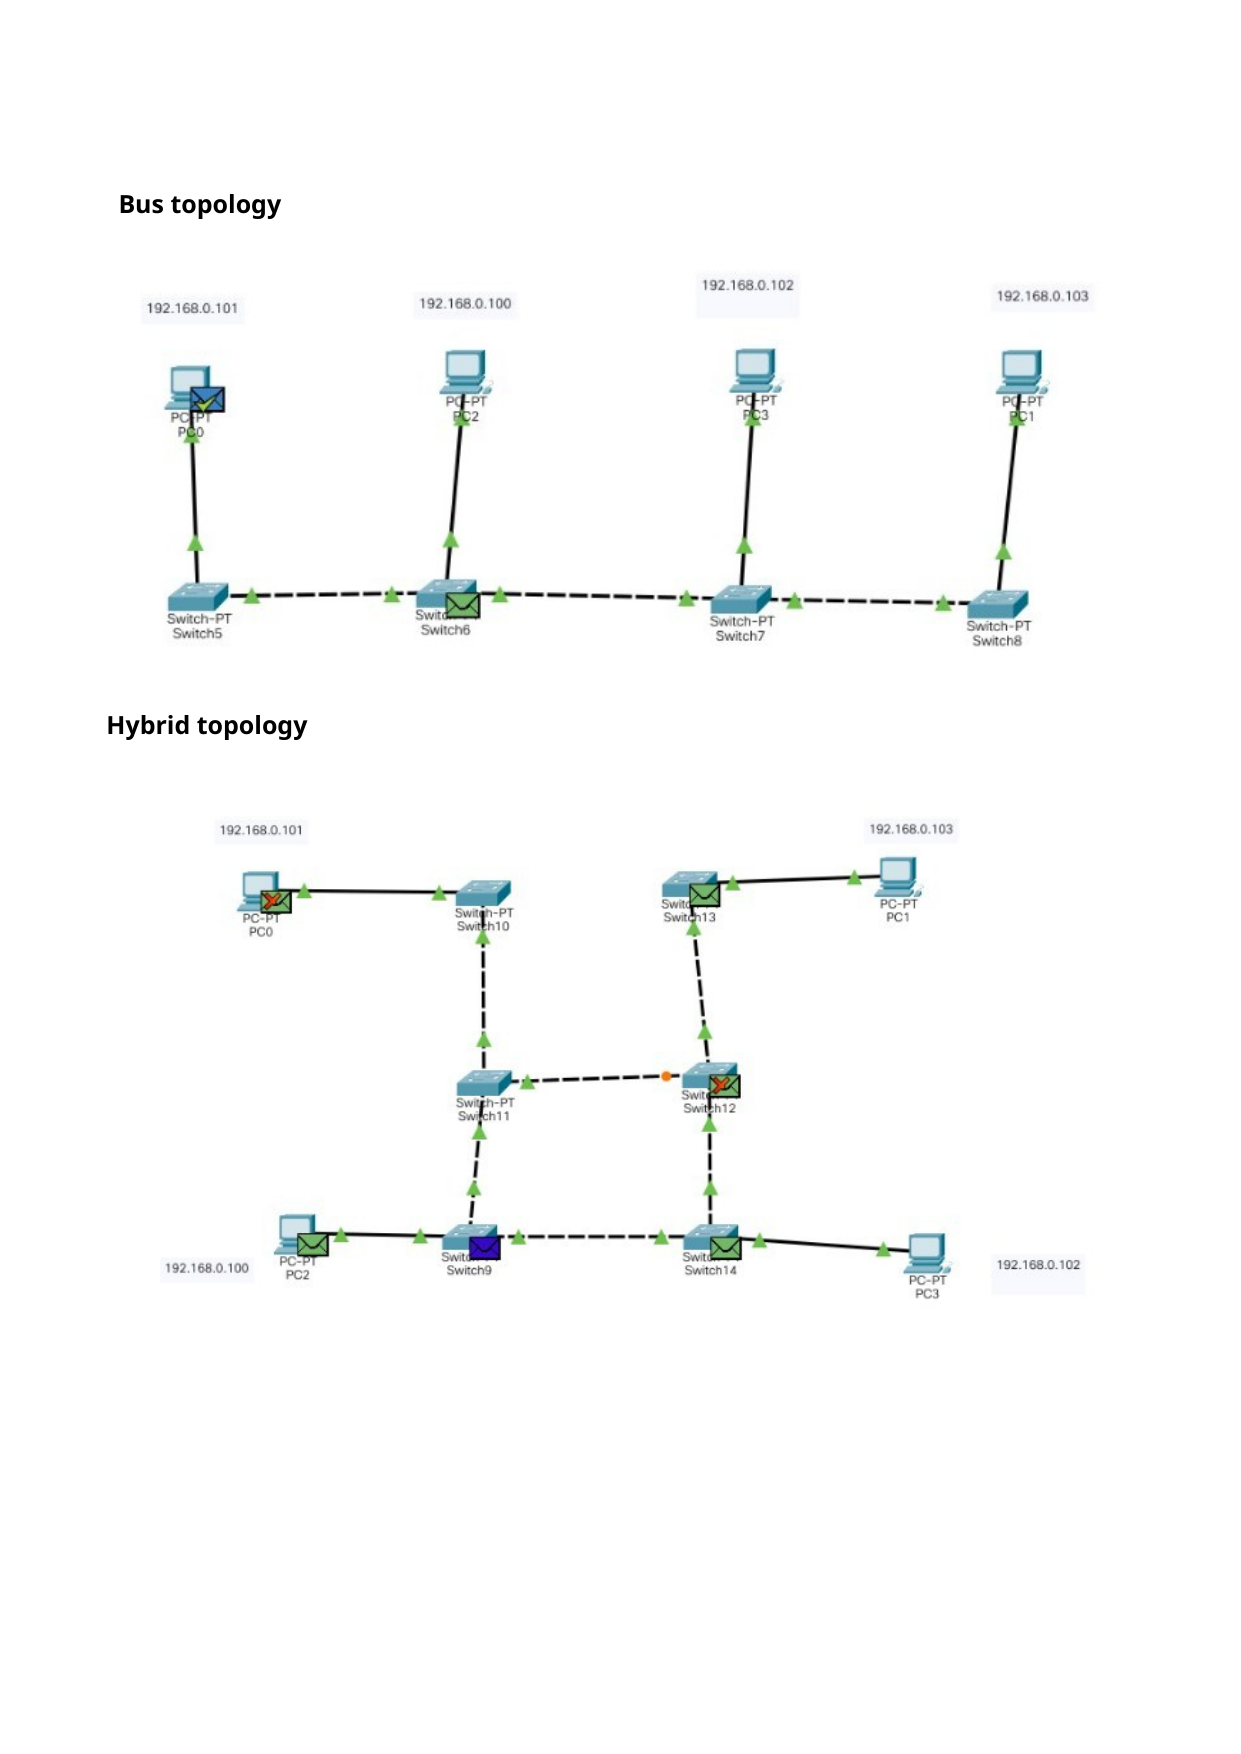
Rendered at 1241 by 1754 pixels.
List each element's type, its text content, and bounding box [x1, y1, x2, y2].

text Hybrid topology [106, 707, 1134, 741]
picture [160, 806, 1096, 1309]
text Bus topology [118, 187, 1134, 221]
picture [140, 259, 1103, 658]
